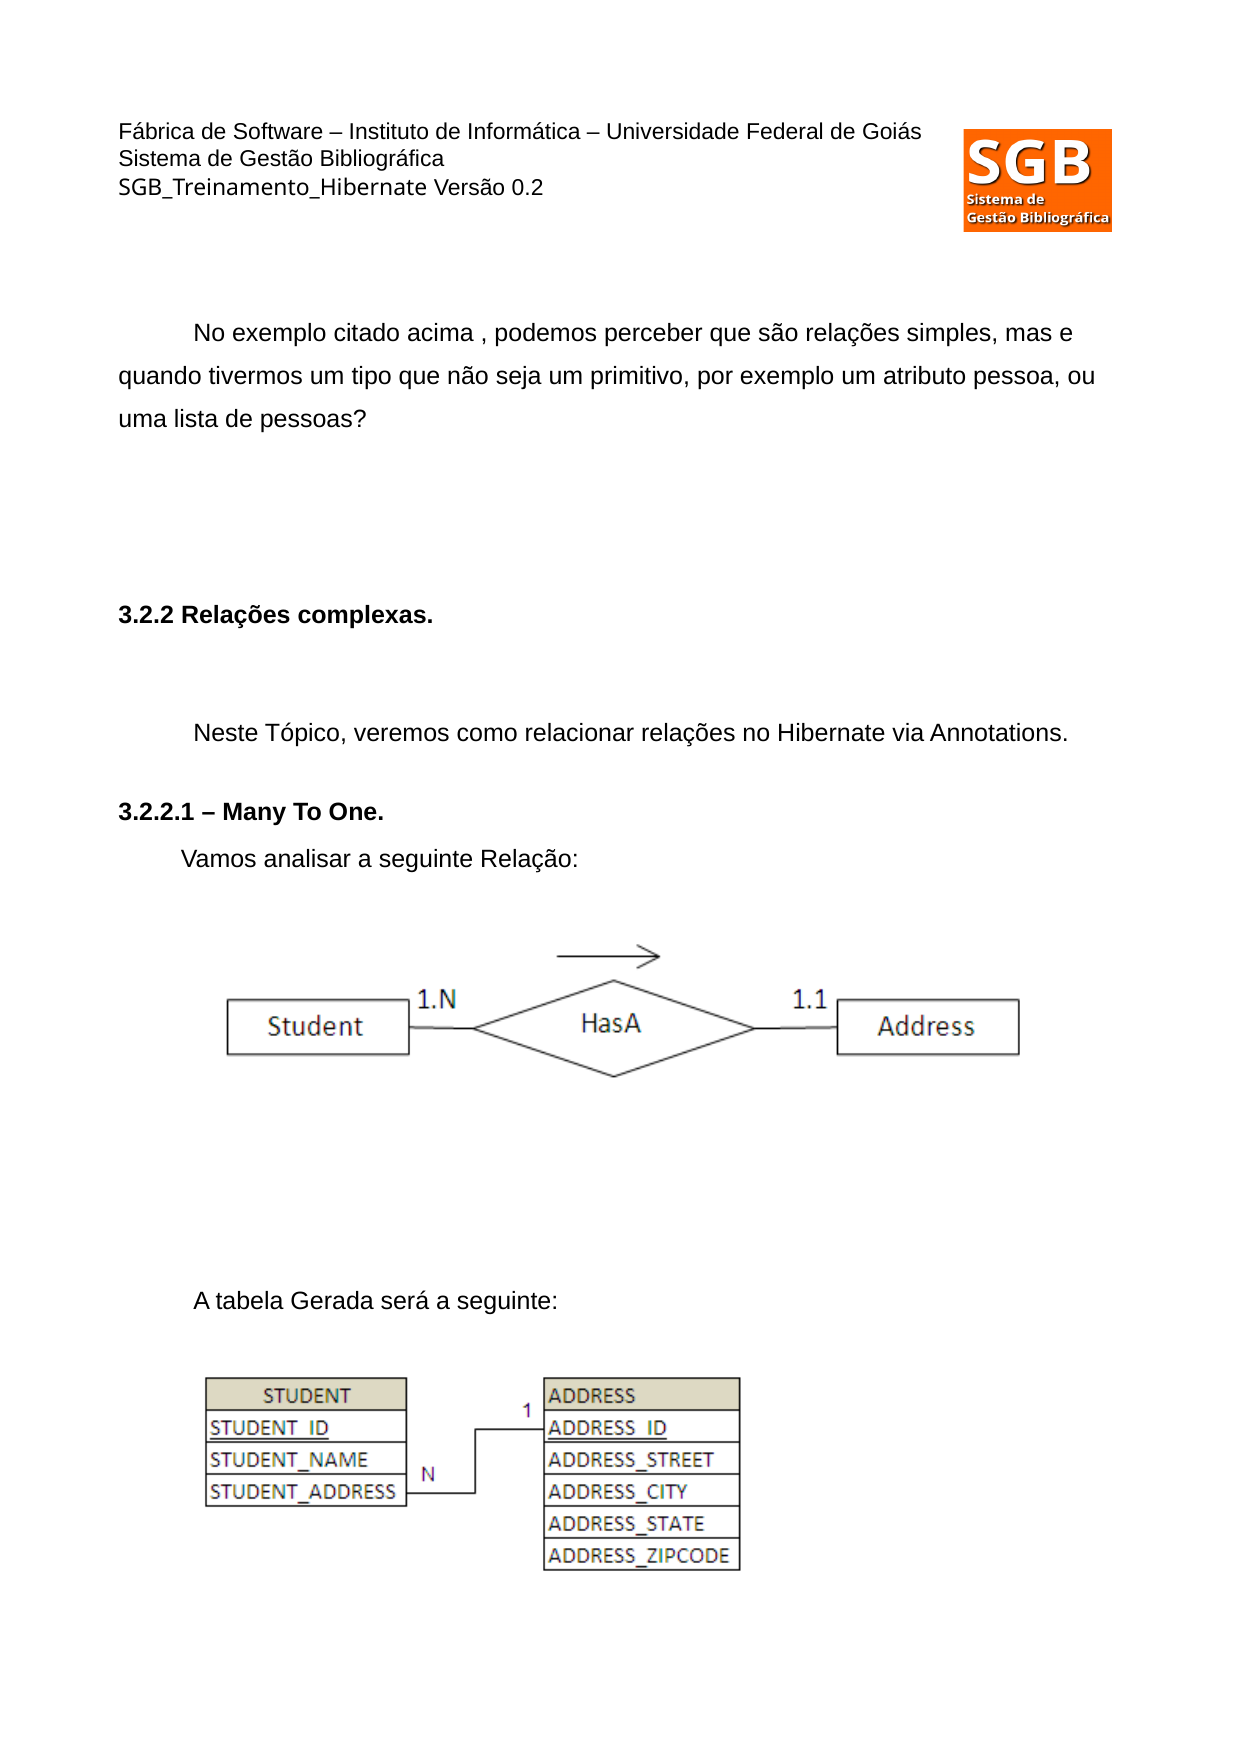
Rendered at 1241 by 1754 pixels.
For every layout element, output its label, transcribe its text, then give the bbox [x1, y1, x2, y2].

subtitle 3.2.2 Relações complexas. [118, 600, 1122, 629]
subtitle Vamos analisar a seguinte Relação: [118, 844, 1122, 873]
subtitle 3.2.2.1 – Many To One. [118, 797, 1122, 826]
text Neste Tópico, veremos como relacionar relações no Hibernate via Annotations. [118, 718, 1122, 747]
picture [963, 129, 1112, 232]
text No exemplo citado acima , podemos perceber que são relações simples, mas e quando tivermos um tipo que não seja um primitivo, por exemplo um atributo pessoa, ou uma lista de pessoas? [118, 318, 1122, 433]
text A tabela Gerada será a seguinte: [118, 1286, 1122, 1315]
